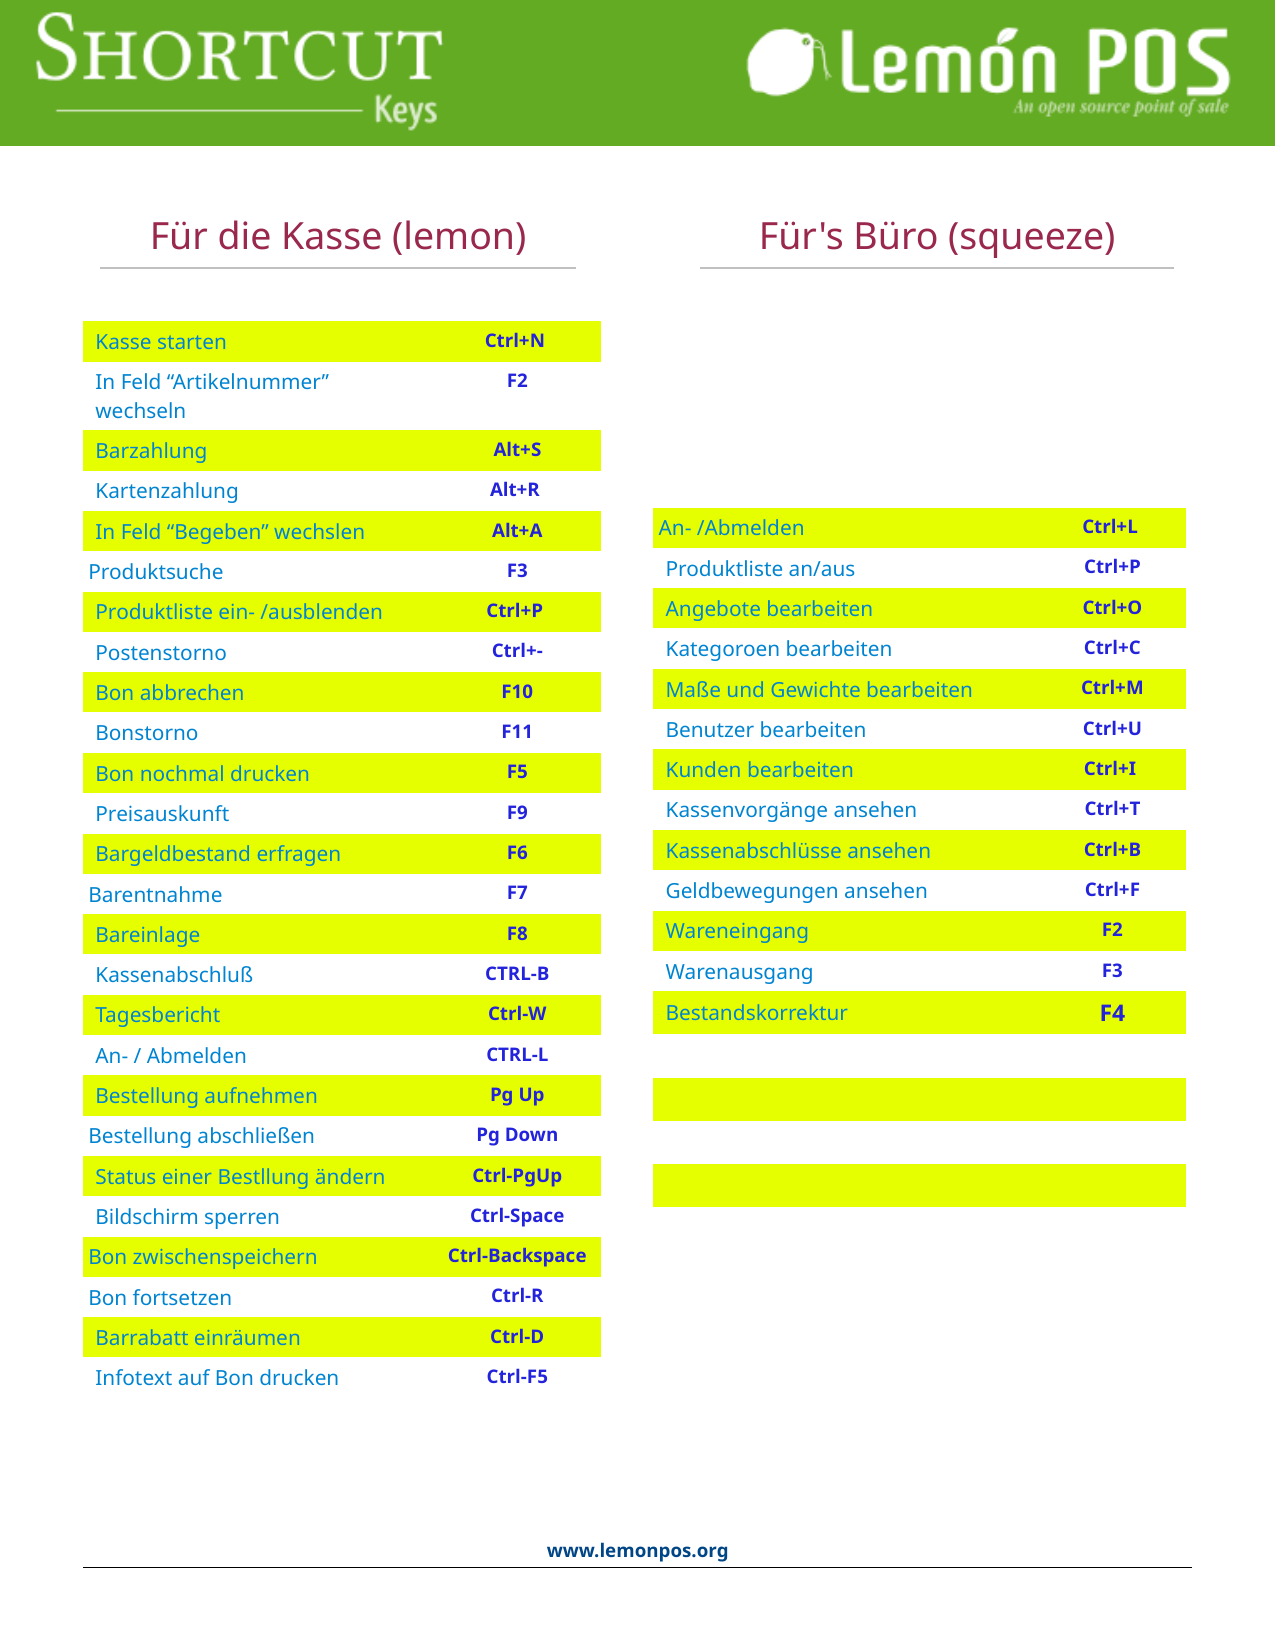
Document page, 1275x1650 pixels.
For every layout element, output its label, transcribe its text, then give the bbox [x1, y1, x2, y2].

table_cell In Feld “Begeben” wechslen [83, 511, 420, 551]
table_cell F11 [420, 713, 601, 753]
table_cell Bestandskorrektur [653, 991, 1026, 1034]
table_cell Barentnahme [83, 874, 420, 914]
table_cell Bestellung abschließen [83, 1116, 420, 1156]
table_cell Ctrl+I [1026, 749, 1186, 790]
text Für die Kasse (lemon) [100, 204, 576, 267]
table_cell Infotext auf Bon drucken [83, 1358, 420, 1398]
table_header Ctrl+L [1026, 508, 1186, 548]
table_cell Bareinlage [83, 914, 420, 954]
table_cell Ctrl-W [420, 995, 601, 1035]
table_cell F8 [420, 914, 601, 954]
table_cell Ctrl-F5 [420, 1358, 601, 1398]
table_cell Tagesbericht [83, 995, 420, 1035]
table_cell Geldbewegungen ansehen [653, 870, 1026, 911]
table_cell Bestellung aufnehmen [83, 1075, 420, 1116]
table_cell F3 [420, 551, 601, 592]
table_cell Ctrl-PgUp [420, 1156, 601, 1196]
table_cell Barzahlung [83, 430, 420, 471]
table_cell F2 [420, 362, 601, 430]
table_cell Bildschirm sperren [83, 1196, 420, 1237]
table_cell Postenstorno [83, 632, 420, 672]
table_cell [653, 1034, 1026, 1077]
table_cell Bonstorno [83, 713, 420, 753]
table_cell Wareneingang [653, 911, 1026, 951]
picture [0, 0, 1275, 146]
table_cell Bon abbrechen [83, 672, 420, 712]
table_cell Status einer Bestllung ändern [83, 1156, 420, 1196]
table_cell Warenausgang [653, 951, 1026, 991]
table_header An- /Abmelden [653, 508, 1026, 548]
table_header Kasse starten [83, 321, 420, 362]
table_cell Produktsuche [83, 551, 420, 592]
table_cell [1026, 1164, 1186, 1207]
table_cell Benutzer bearbeiten [653, 709, 1026, 749]
table_cell CTRL-B [420, 954, 601, 995]
table_cell F3 [1026, 951, 1186, 991]
table_cell [1026, 1121, 1186, 1164]
table_cell Bon nochmal drucken [83, 753, 420, 793]
table_cell Kassenabschlüsse ansehen [653, 830, 1026, 870]
table_cell Ctrl-R [420, 1277, 601, 1317]
table_cell Alt+R [420, 471, 601, 511]
table_cell Alt+S [420, 430, 601, 471]
table_cell Maße und Gewichte bearbeiten [653, 669, 1026, 709]
table_cell Ctrl+P [1026, 548, 1186, 588]
table_cell [653, 1164, 1026, 1207]
table_cell [653, 1078, 1026, 1121]
table_cell An- / Abmelden [83, 1035, 420, 1075]
table_cell [1026, 1078, 1186, 1121]
table_cell Ctrl+U [1026, 709, 1186, 749]
table_cell Barrabatt einräumen [83, 1317, 420, 1357]
table_cell F10 [420, 672, 601, 712]
table_cell Bon zwischenspeichern [83, 1237, 420, 1277]
table_cell Ctrl+B [1026, 830, 1186, 870]
table_cell Ctrl-D [420, 1317, 601, 1357]
table_cell In Feld “Artikelnummer” wechseln [83, 362, 420, 430]
table_header Ctrl+N [420, 321, 601, 362]
table_cell Kartenzahlung [83, 471, 420, 511]
table_cell F7 [420, 874, 601, 914]
table_cell Ctrl+F [1026, 870, 1186, 911]
table_cell Ctrl+P [420, 592, 601, 632]
table_cell Ctrl+- [420, 632, 601, 672]
table_cell Ctrl+T [1026, 790, 1186, 830]
table_cell Angebote bearbeiten [653, 588, 1026, 628]
table_cell Bargeldbestand erfragen [83, 834, 420, 874]
table_cell Kunden bearbeiten [653, 749, 1026, 790]
text Für's Büro (squeeze) [699, 204, 1174, 269]
table_cell Produktliste an/aus [653, 548, 1026, 588]
table_cell Kategoroen bearbeiten [653, 629, 1026, 669]
table_cell Ctrl+O [1026, 588, 1186, 628]
table_cell [1026, 1207, 1186, 1250]
table_cell F5 [420, 753, 601, 793]
table_cell F9 [420, 793, 601, 833]
table_cell Ctrl-Space [420, 1196, 601, 1237]
table_cell F2 [1026, 911, 1186, 951]
table_cell Alt+A [420, 511, 601, 551]
table_cell Bon fortsetzen [83, 1277, 420, 1317]
table_cell Kassenvorgänge ansehen [653, 790, 1026, 830]
table_cell Ctrl-Backspace [420, 1237, 601, 1277]
table_cell Preisauskunft [83, 793, 420, 833]
table_cell CTRL-L [420, 1035, 601, 1075]
table_cell F4 [1026, 991, 1186, 1034]
table_cell Pg Up [420, 1075, 601, 1116]
table_cell F6 [420, 834, 601, 874]
table_cell [653, 1207, 1026, 1250]
table_cell [653, 1121, 1026, 1164]
table_cell Pg Down [420, 1116, 601, 1156]
table_cell [1026, 1034, 1186, 1077]
table_cell Ctrl+M [1026, 669, 1186, 709]
table_cell Produktliste ein- /ausblenden [83, 592, 420, 632]
table_cell Ctrl+C [1026, 629, 1186, 669]
table_cell Kassenabschluß [83, 954, 420, 995]
